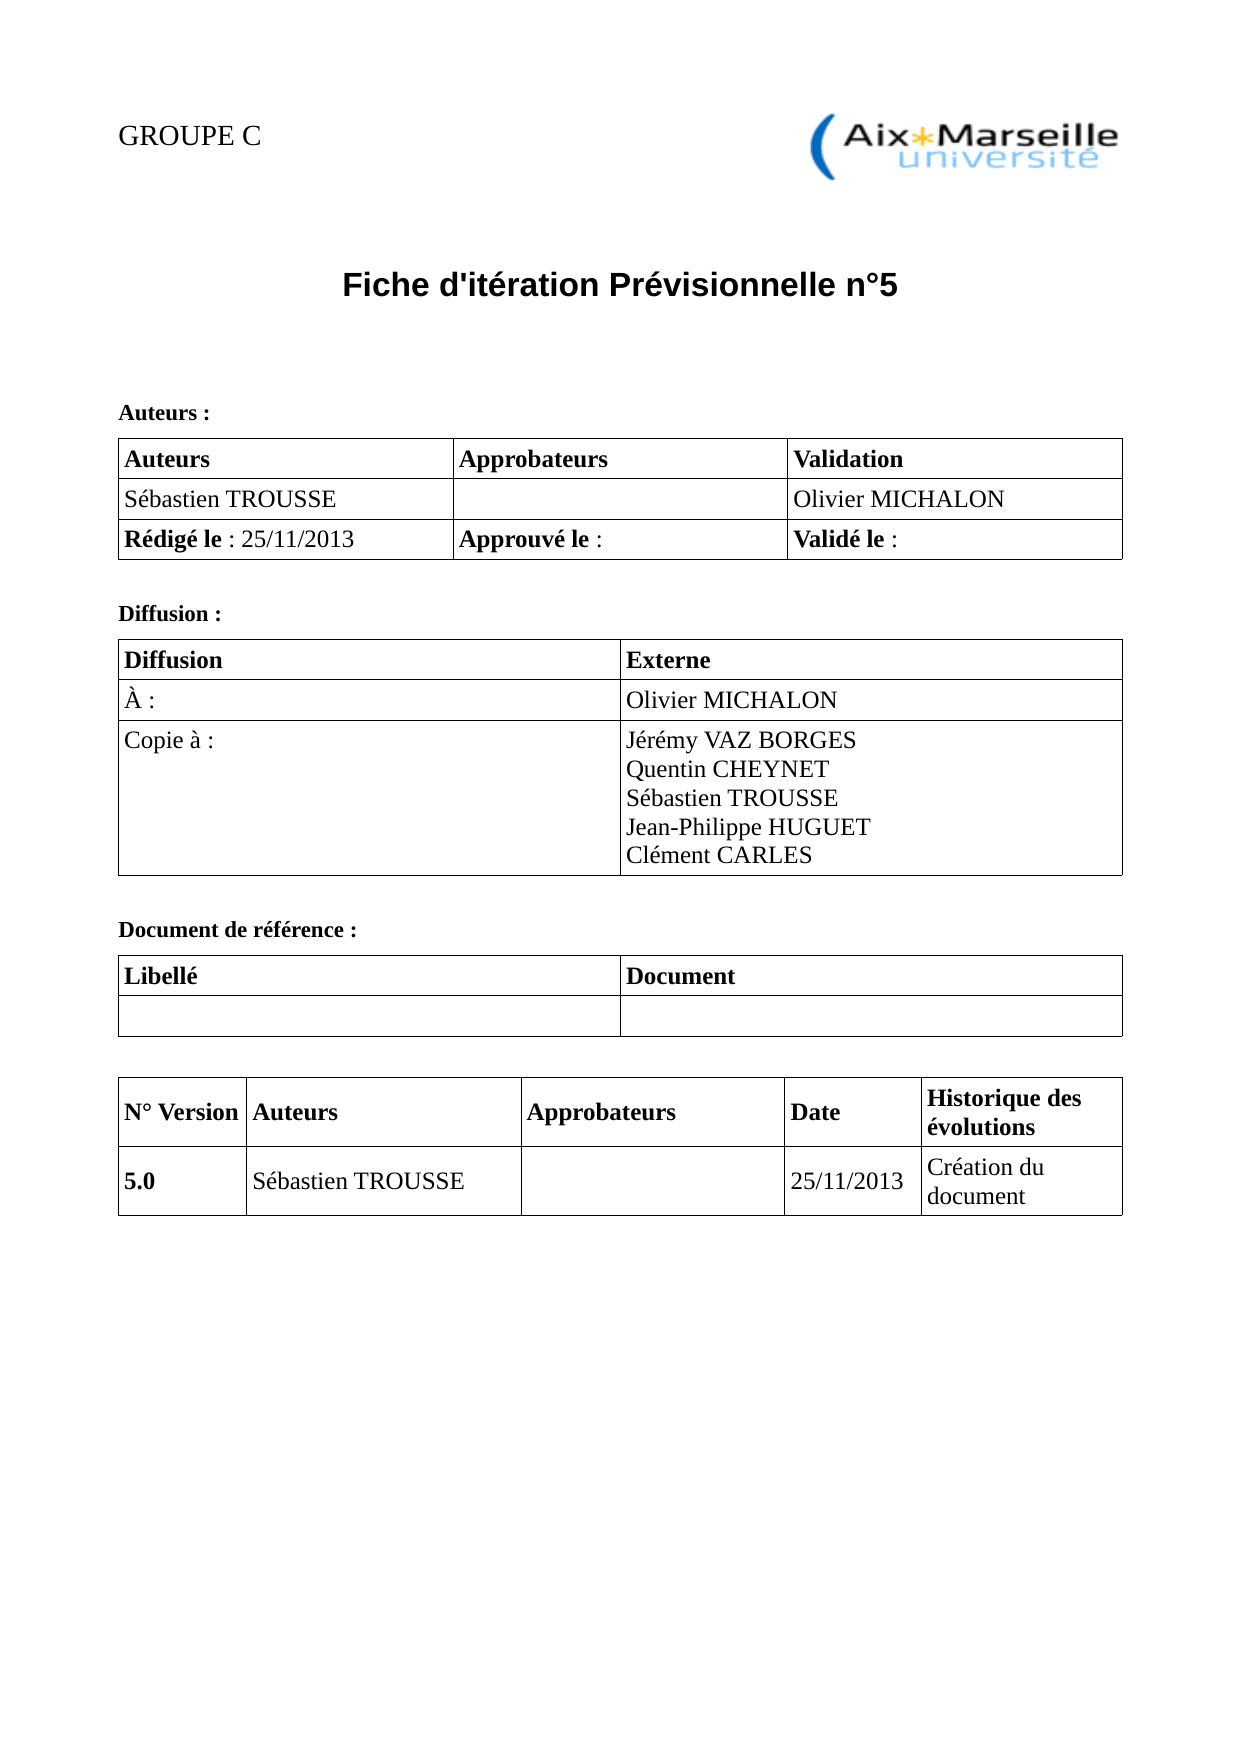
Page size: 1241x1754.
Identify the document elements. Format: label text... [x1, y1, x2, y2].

table_cell [119, 996, 620, 1036]
table_cell Sébastien TROUSSE [119, 479, 453, 518]
table_cell [522, 1147, 784, 1215]
table_header Document [621, 956, 1122, 995]
table_header N° Version [119, 1078, 246, 1146]
table_header Externe [621, 640, 1122, 679]
table_cell Sébastien TROUSSE [247, 1147, 521, 1215]
text GROUPE C [118, 118, 802, 152]
table_cell [454, 479, 787, 518]
table_cell Copie à : [119, 721, 620, 875]
table_cell Olivier MICHALON [621, 680, 1122, 719]
table_cell 25/11/2013 [785, 1147, 921, 1215]
table_cell Jérémy VAZ BORGES Quentin CHEYNET Sébastien TROUSSE Jean-Philippe HUGUET Clément CARLES [621, 721, 1122, 875]
table_header Auteurs [119, 439, 453, 478]
table_header Libellé [119, 956, 620, 995]
table_header Validation [788, 439, 1122, 478]
table_cell 5.0 [119, 1147, 246, 1215]
table_cell [621, 996, 1122, 1036]
table_cell Rédigé le : 25/11/2013 [119, 520, 453, 559]
table_header Approbateurs [522, 1078, 784, 1146]
table_header Diffusion [119, 640, 620, 679]
table_header Historique des évolutions [922, 1078, 1122, 1146]
subtitle Fiche d'itération Prévisionnelle n°5 [118, 265, 1122, 304]
table_header Approbateurs [454, 439, 787, 478]
table_cell Création du document [922, 1147, 1122, 1215]
table_cell Approuvé le : [454, 520, 787, 559]
table_header Auteurs [247, 1078, 521, 1146]
text Diffusion : [118, 600, 1122, 626]
table_header Date [785, 1078, 921, 1146]
table_cell Olivier MICHALON [788, 479, 1122, 518]
text Auteurs : [118, 399, 1122, 425]
table_cell À : [119, 680, 620, 719]
text Document de référence : [118, 916, 1122, 943]
table_cell Validé le : [788, 520, 1122, 559]
